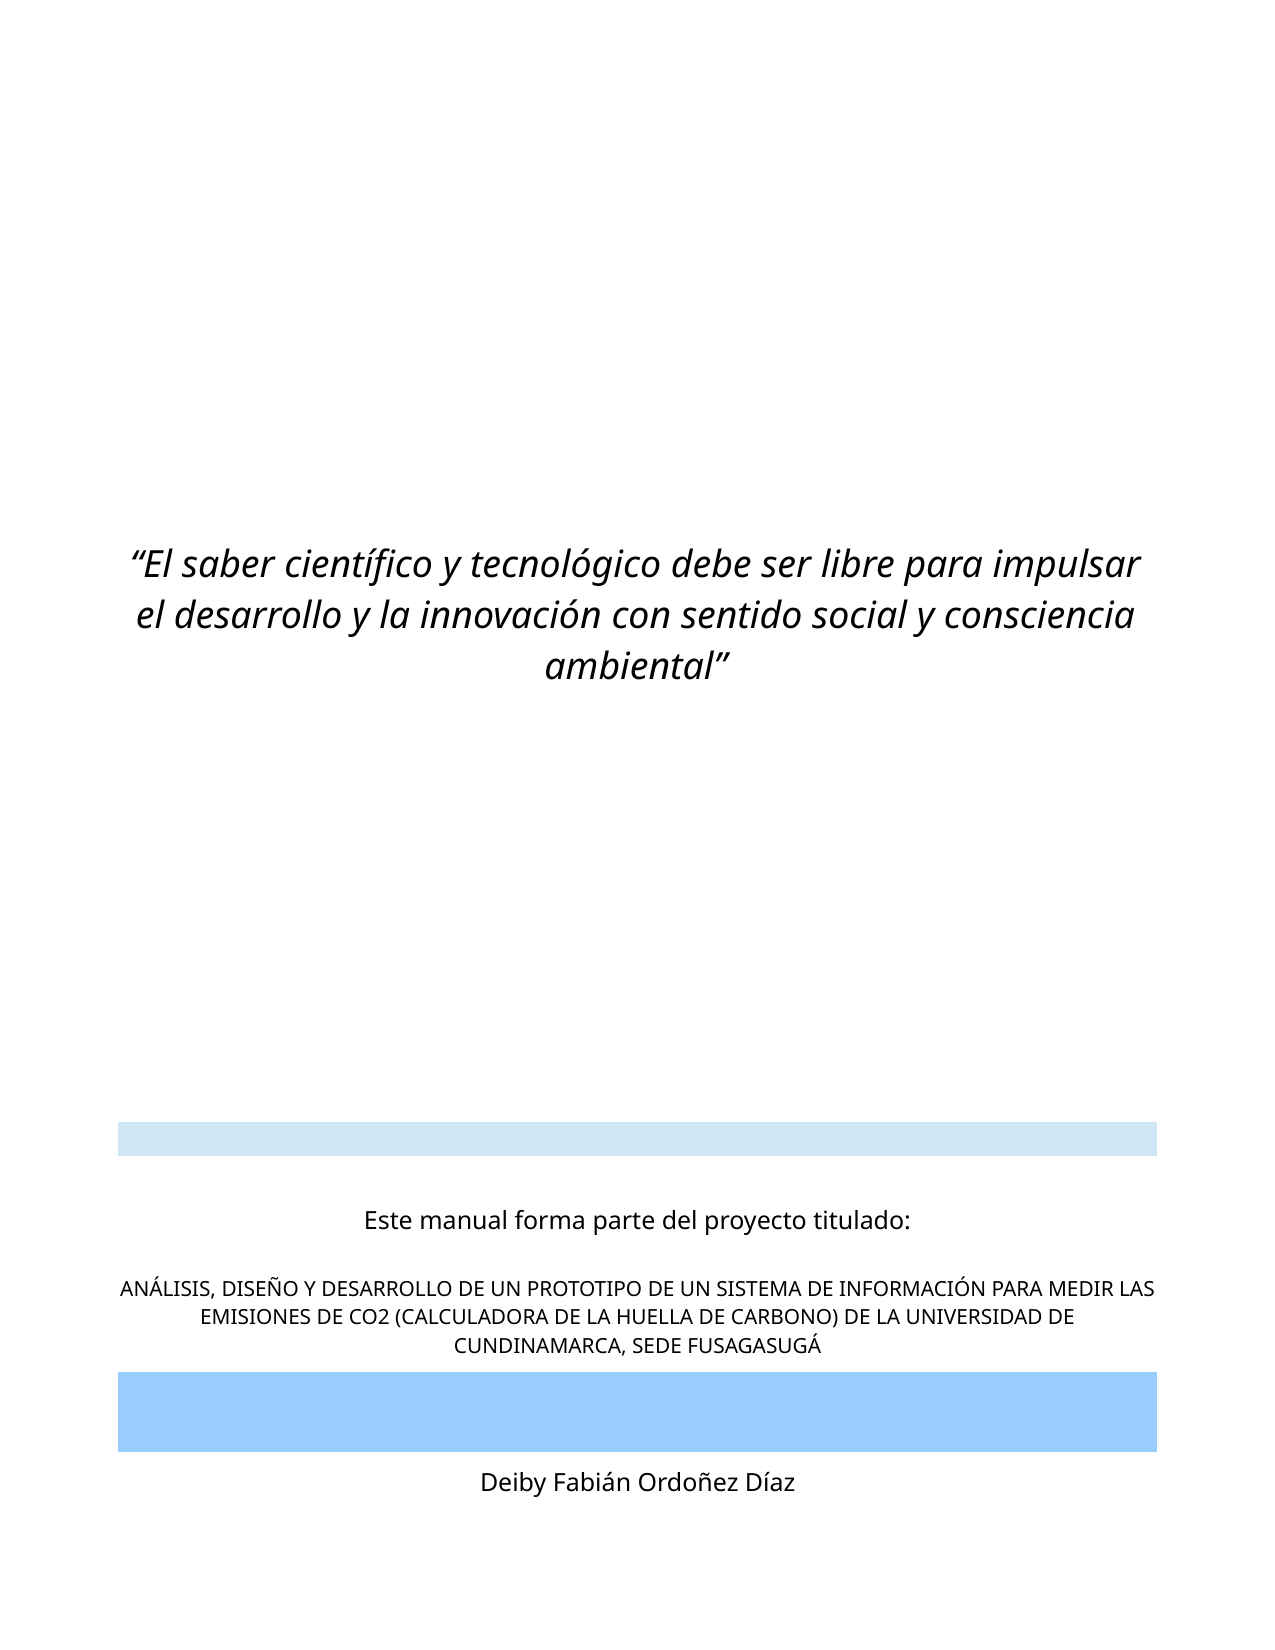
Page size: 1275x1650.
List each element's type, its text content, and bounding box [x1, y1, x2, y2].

text “El saber científico y tecnológico debe ser libre para impulsar el desarrollo y la innovación con sentido social y consciencia ambiental” [118, 537, 1157, 690]
text Este manual forma parte del proyecto titulado: [118, 1202, 1157, 1237]
text Deiby Fabián Ordoñez Díaz [118, 1465, 1157, 1499]
subtitle ANÁLISIS, DISEÑO Y DESARROLLO DE UN PROTOTIPO DE UN SISTEMA DE INFORMACIÓN PARA MEDIR LAS EMISIONES DE CO2 (CALCULADORA DE LA HUELLA DE CARBONO) DE LA UNIVERSIDAD DE CUNDINAMARCA, SEDE FUSAGASUGÁ [118, 1274, 1157, 1359]
